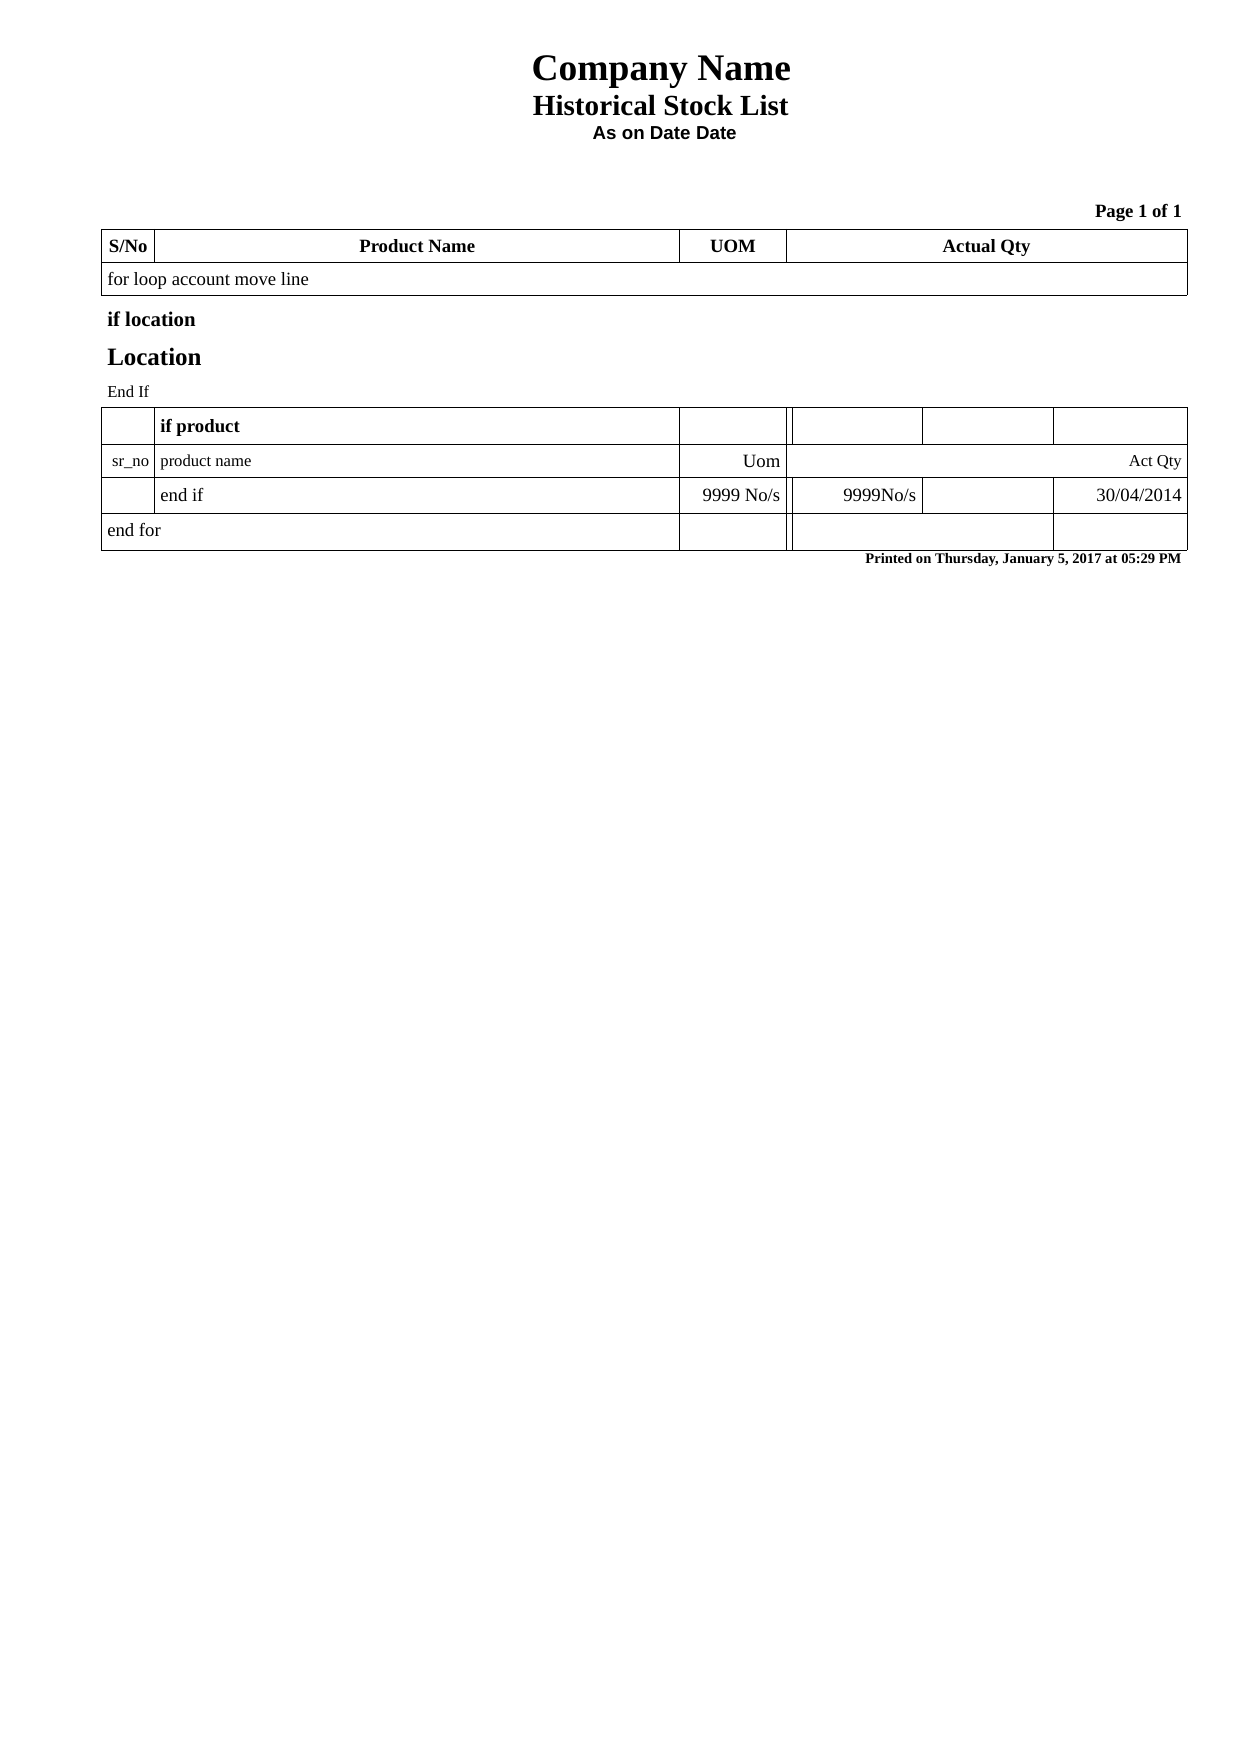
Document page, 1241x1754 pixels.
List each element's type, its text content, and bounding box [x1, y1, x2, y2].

table_cell S/No [102, 230, 154, 262]
table_cell UOM [680, 230, 786, 262]
table_cell [792, 376, 1053, 407]
table_cell [793, 408, 922, 444]
table_cell End If [101, 376, 792, 407]
table_cell [787, 408, 792, 444]
table_cell end for [102, 514, 679, 550]
table_cell [1054, 514, 1187, 550]
table_cell Act Qty [787, 445, 1187, 477]
table_cell [787, 514, 792, 550]
table_cell if location [101, 296, 1187, 336]
table_cell end if [155, 478, 679, 513]
table_cell [680, 408, 786, 444]
table_cell 30/04/2014 [1054, 478, 1187, 513]
table_cell Location [101, 336, 792, 376]
table_cell product name [155, 445, 679, 477]
table_cell [923, 408, 1053, 444]
table_cell 9999 No/s [680, 478, 786, 513]
table_cell [792, 336, 1053, 376]
table_cell if product [155, 408, 679, 444]
table_cell Uom [680, 445, 786, 477]
table_cell for loop account move line [102, 263, 1187, 295]
table_cell sr_no [102, 445, 154, 477]
table_header Page 1 of 1 [101, 193, 1187, 229]
table_cell Product Name [155, 230, 679, 262]
table_cell [1053, 376, 1187, 407]
table_cell [680, 514, 786, 550]
table_cell [102, 478, 154, 513]
table_cell [1053, 336, 1187, 376]
table_cell 9999No/s [793, 478, 922, 513]
table_cell [793, 514, 1053, 550]
table_cell Actual Qty [787, 230, 1187, 262]
text Printed on Thursday, January 5, 2017 at 05:29 PM [148, 551, 1181, 567]
table_cell [1054, 408, 1187, 444]
table_cell [102, 408, 154, 444]
table_cell [923, 478, 1053, 513]
